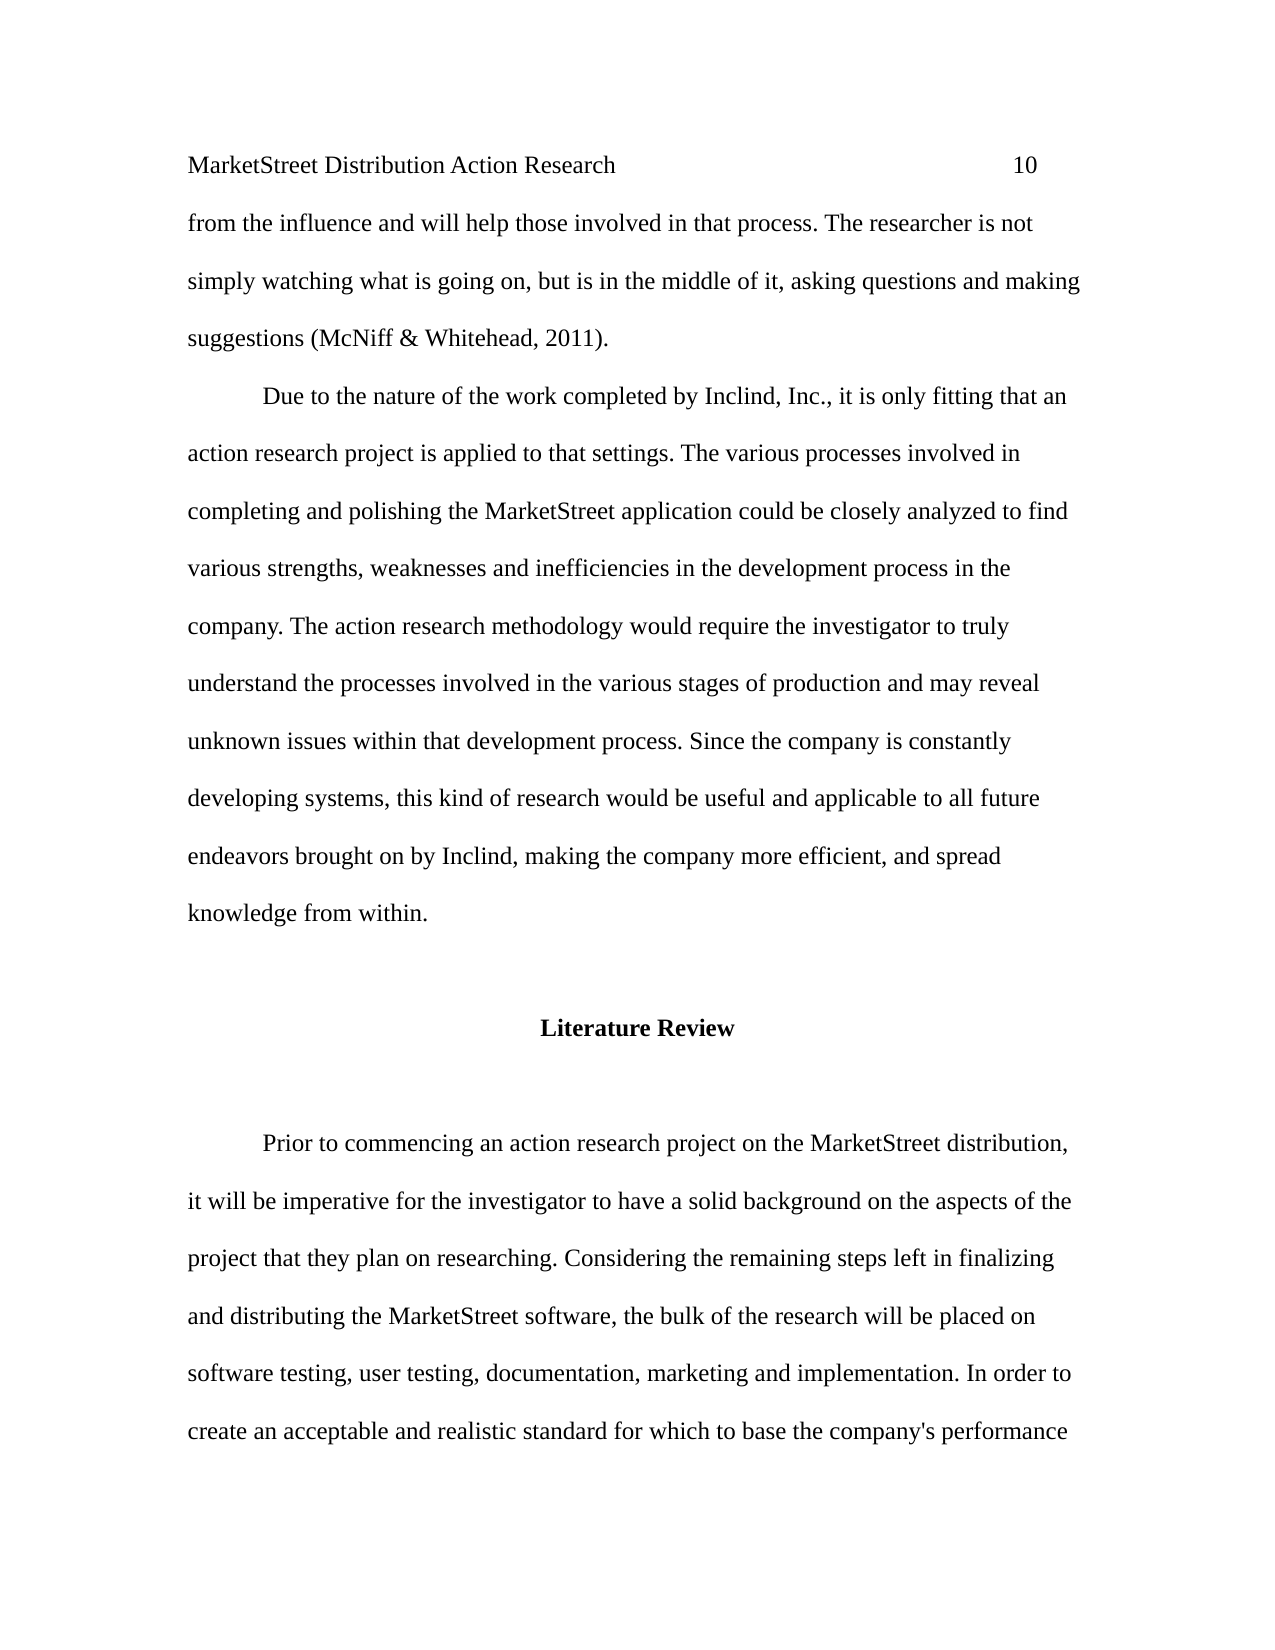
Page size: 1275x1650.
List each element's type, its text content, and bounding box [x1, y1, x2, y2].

text from the influence and will help those involved in that process. The researcher is not simply watching what is going on, but is in the middle of it, asking questions and making suggestions (McNiff & Whitehead, 2011). [187, 208, 1087, 352]
text Literature Review [187, 1013, 1087, 1042]
text Due to the nature of the work completed by Inclind, Inc., it is only fitting that an action research project is applied to that settings. The various processes involved in completing and polishing the MarketStreet application could be closely analyzed to find various strengths, weaknesses and inefficiencies in the development process in the company. The action research methodology would require the investigator to truly understand the processes involved in the various stages of production and may reveal unknown issues within that development process. Since the company is constantly developing systems, this kind of research would be useful and applicable to all future endeavors brought on by Inclind, making the company more efficient, and spread knowledge from within. [187, 381, 1087, 927]
text Prior to commencing an action research project on the MarketStreet distribution, it will be imperative for the investigator to have a solid background on the aspects of the project that they plan on researching. Considering the remaining steps left in finalizing and distributing the MarketStreet software, the bulk of the research will be placed on software testing, user testing, documentation, marketing and implementation. In order to create an acceptable and realistic standard for which to base the company's performance [187, 1128, 1087, 1444]
